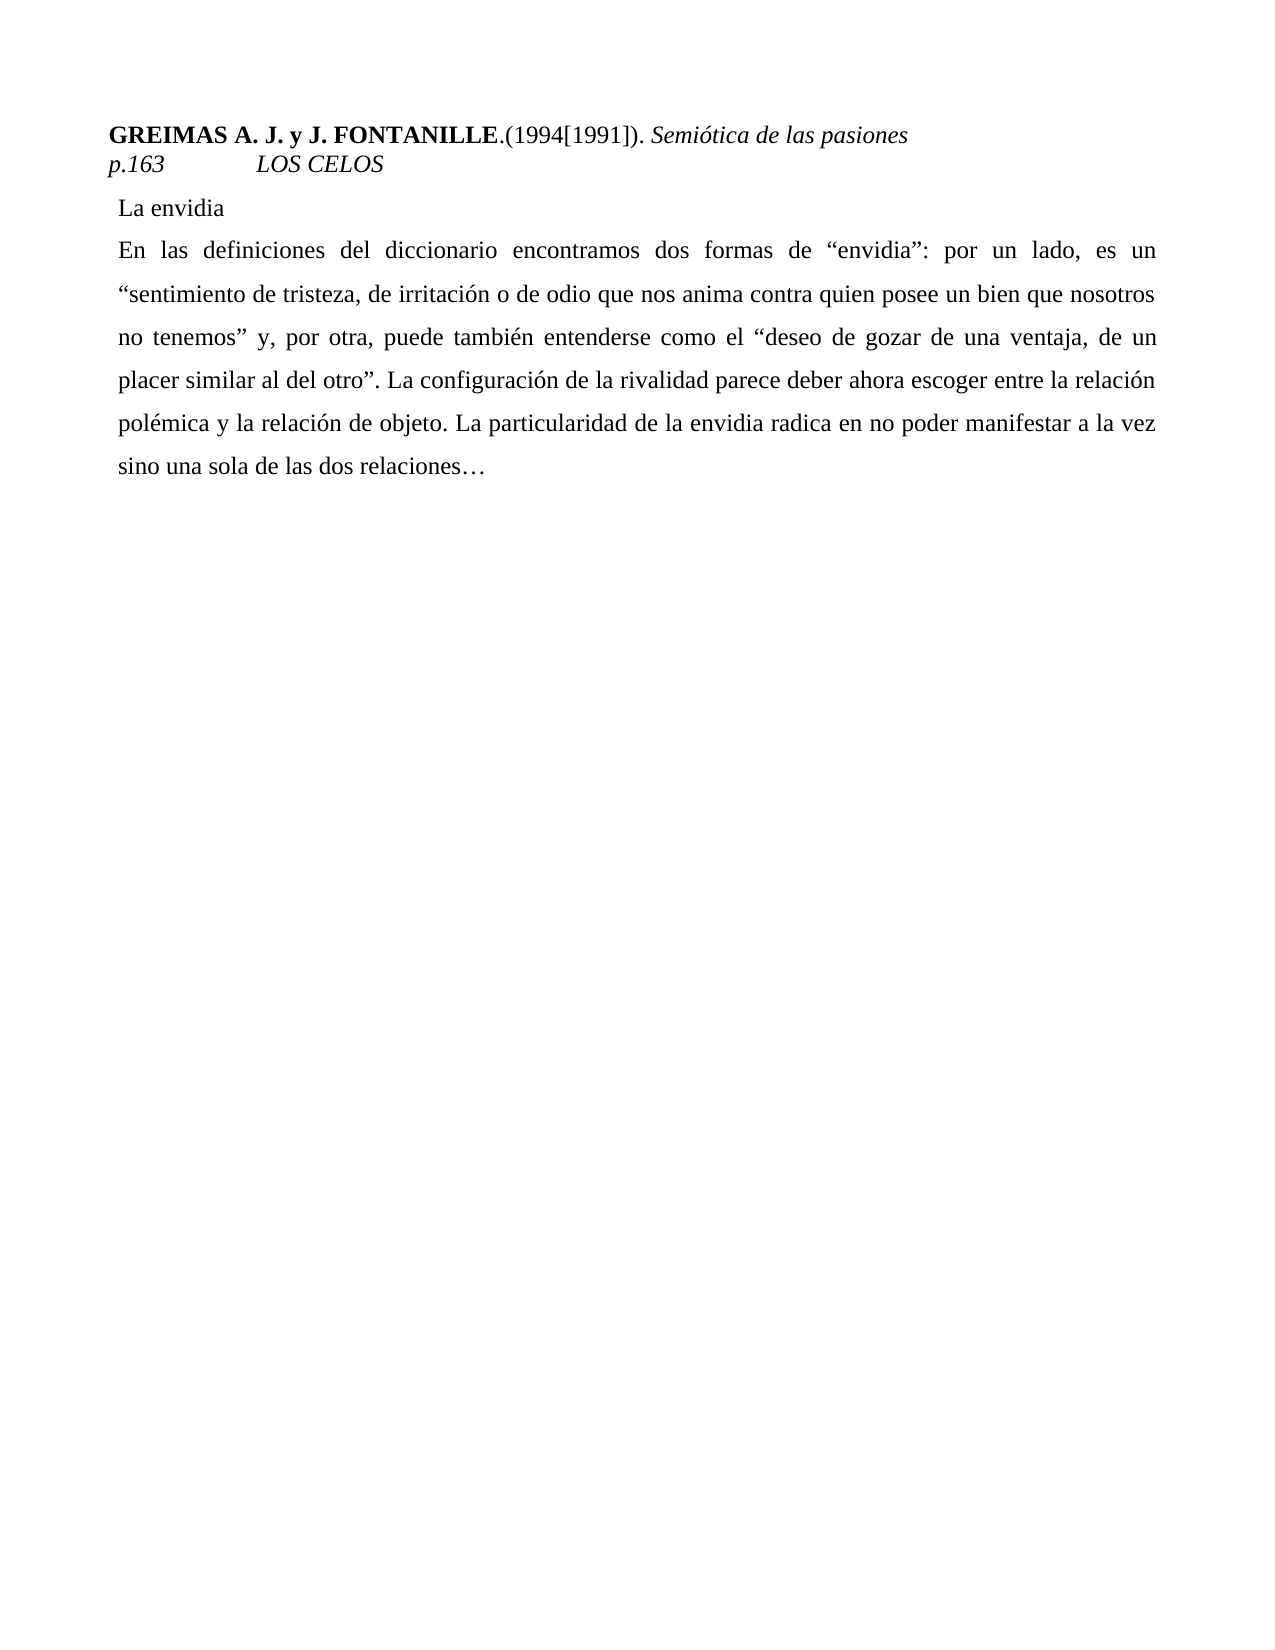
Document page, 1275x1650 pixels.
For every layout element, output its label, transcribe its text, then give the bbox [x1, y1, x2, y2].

text En las definiciones del diccionario encontramos dos formas de “envidia”: por un lado, es un “sentimiento de tristeza, de irritación o de odio que nos anima contra quien posee un bien que nosotros no tenemos” y, por otra, puede también entenderse como el “deseo de gozar de una ventaja, de un placer similar al del otro”. La configuración de la rivalidad parece deber ahora escoger entre la relación polémica y la relación de objeto. La particularidad de la envidia radica en no poder manifestar a la vez sino una sola de las dos relaciones… [118, 236, 1157, 480]
text GREIMAS A. J. y J. FONTANILLE.(1994[1991]). Semiótica de las pasiones [108, 120, 1169, 148]
text p.163 LOS CELOS [108, 149, 1169, 178]
text La envidia [118, 193, 1169, 221]
